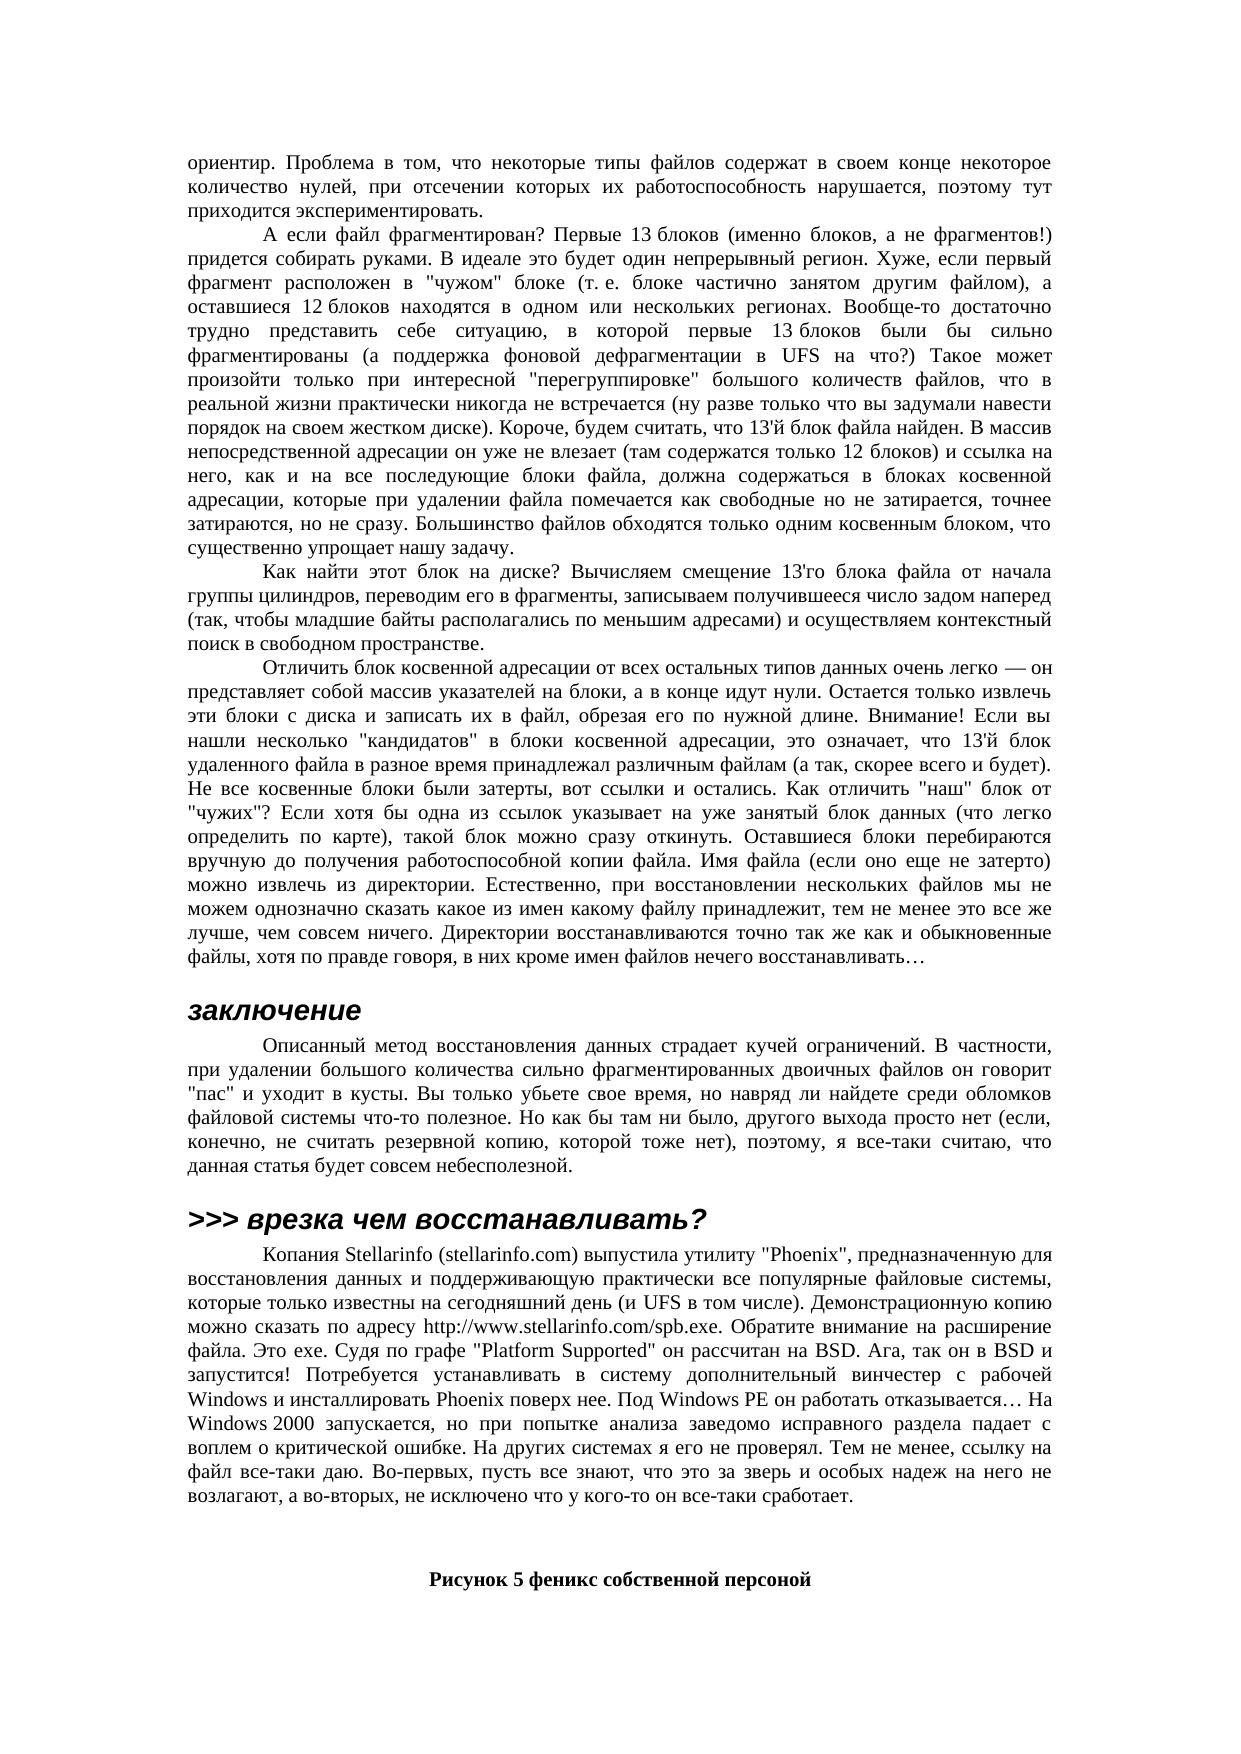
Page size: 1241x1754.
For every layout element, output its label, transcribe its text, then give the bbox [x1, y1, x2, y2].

text ориентир. Проблема в том, что некоторые типы файлов содержат в своем конце некоторое количество нулей, при отсечении которых их работоспособность нарушается, поэтому тут приходится экспериментировать. [187, 150, 1053, 222]
text А если файл фрагментирован? Первые 13 блоков (именно блоков, а не фрагментов!) придется собирать руками. В идеале это будет один непрерывный регион. Хуже, если первый фрагмент расположен в "чужом" блоке (т. е. блоке частично занятом другим файлом), а оставшиеся 12 блоков находятся в одном или нескольких регионах. Вообще-то достаточно трудно представить себе ситуацию, в которой первые 13 блоков были бы сильно фрагментированы (а поддержка фоновой дефрагментации в UFS на что?) Такое может произойти только при интересной "перегруппировке" большого количеств файлов, что в реальной жизни практически никогда не встречается (ну разве только что вы задумали навести порядок на своем жестком диске). Короче, будем считать, что 13'й блок файла найден. В массив непосредственной адресации он уже не влезает (там содержатся только 12 блоков) и ссылка на него, как и на все последующие блоки файла, должна содержаться в блоках косвенной адресации, которые при удалении файла помечается как свободные но не затирается, точнее затираются, но не сразу. Большинство файлов обходятся только одним косвенным блоком, что существенно упрощает нашу задачу. [187, 222, 1053, 559]
text Как найти этот блок на диске? Вычисляем смещение 13'го блока файла от начала группы цилиндров, переводим его в фрагменты, записываем получившееся число задом наперед (так, чтобы младшие байты располагались по меньшим адресами) и осуществляем контекстный поиск в свободном пространстве. [187, 559, 1053, 655]
text Описанный метод восстановления данных страдает кучей ограничений. В частности, при удалении большого количества сильно фрагментированных двоичных файлов он говорит "пас" и уходит в кусты. Вы только убьете свое время, но навряд ли найдете среди обломков файловой системы что-то полезное. Но как бы там ни было, другого выхода просто нет (если, конечно, не считать резервной копию, которой тоже нет), поэтому, я все-таки считаю, что данная статья будет совсем небесполезной. [187, 1033, 1053, 1177]
text Рисунок 5 феникс собственной персоной [187, 1567, 1053, 1591]
subtitle заключение [187, 993, 1053, 1027]
subtitle >>> врезка чем восстанавливать? [187, 1202, 1053, 1236]
text Копания Stellarinfo (stellarinfo.com) выпустила утилиту "Phoenix", предназначенную для восстановления данных и поддерживающую практически все популярные файловые системы, которые только известны на сегодняшний день (и UFS в том числе). Демонстрационную копию можно сказать по адресу http://www.stellarinfo.com/spb.exe. Обратите внимание на расширение файла. Это exe. Судя по графе "Platform Supported" он рассчитан на BSD. Ага, так он в BSD и запустится! Потребуется устанавливать в систему дополнительный винчестер с рабочей Windows и инсталлировать Phoenix поверх нее. Под Windows PE он работать отказывается… На Windows 2000 запускается, но при попытке анализа заведомо исправного раздела падает с воплем о критической ошибке. На других системах я его не проверял. Тем не менее, ссылку на файл все-таки даю. Во-первых, пусть все знают, что это за зверь и особых надеж на него не возлагают, а во-вторых, не исключено что у кого-то он все-таки сработает. [187, 1242, 1053, 1507]
text Отличить блок косвенной адресации от всех остальных типов данных очень легко — он представляет собой массив указателей на блоки, а в конце идут нули. Остается только извлечь эти блоки с диска и записать их в файл, обрезая его по нужной длине. Внимание! Если вы нашли несколько "кандидатов" в блоки косвенной адресации, это означает, что 13'й блок удаленного файла в разное время принадлежал различным файлам (а так, скорее всего и будет). Не все косвенные блоки были затерты, вот ссылки и остались. Как отличить "наш" блок от "чужих"? Если хотя бы одна из ссылок указывает на уже занятый блок данных (что легко определить по карте), такой блок можно сразу откинуть. Оставшиеся блоки перебираются вручную до получения работоспособной копии файла. Имя файла (если оно еще не затерто) можно извлечь из директории. Естественно, при восстановлении нескольких файлов мы не можем однозначно сказать какое из имен какому файлу принадлежит, тем не менее это все же лучше, чем совсем ничего. Директории восстанавливаются точно так же как и обыкновенные файлы, хотя по правде говоря, в них кроме имен файлов нечего восстанавливать… [187, 655, 1053, 968]
